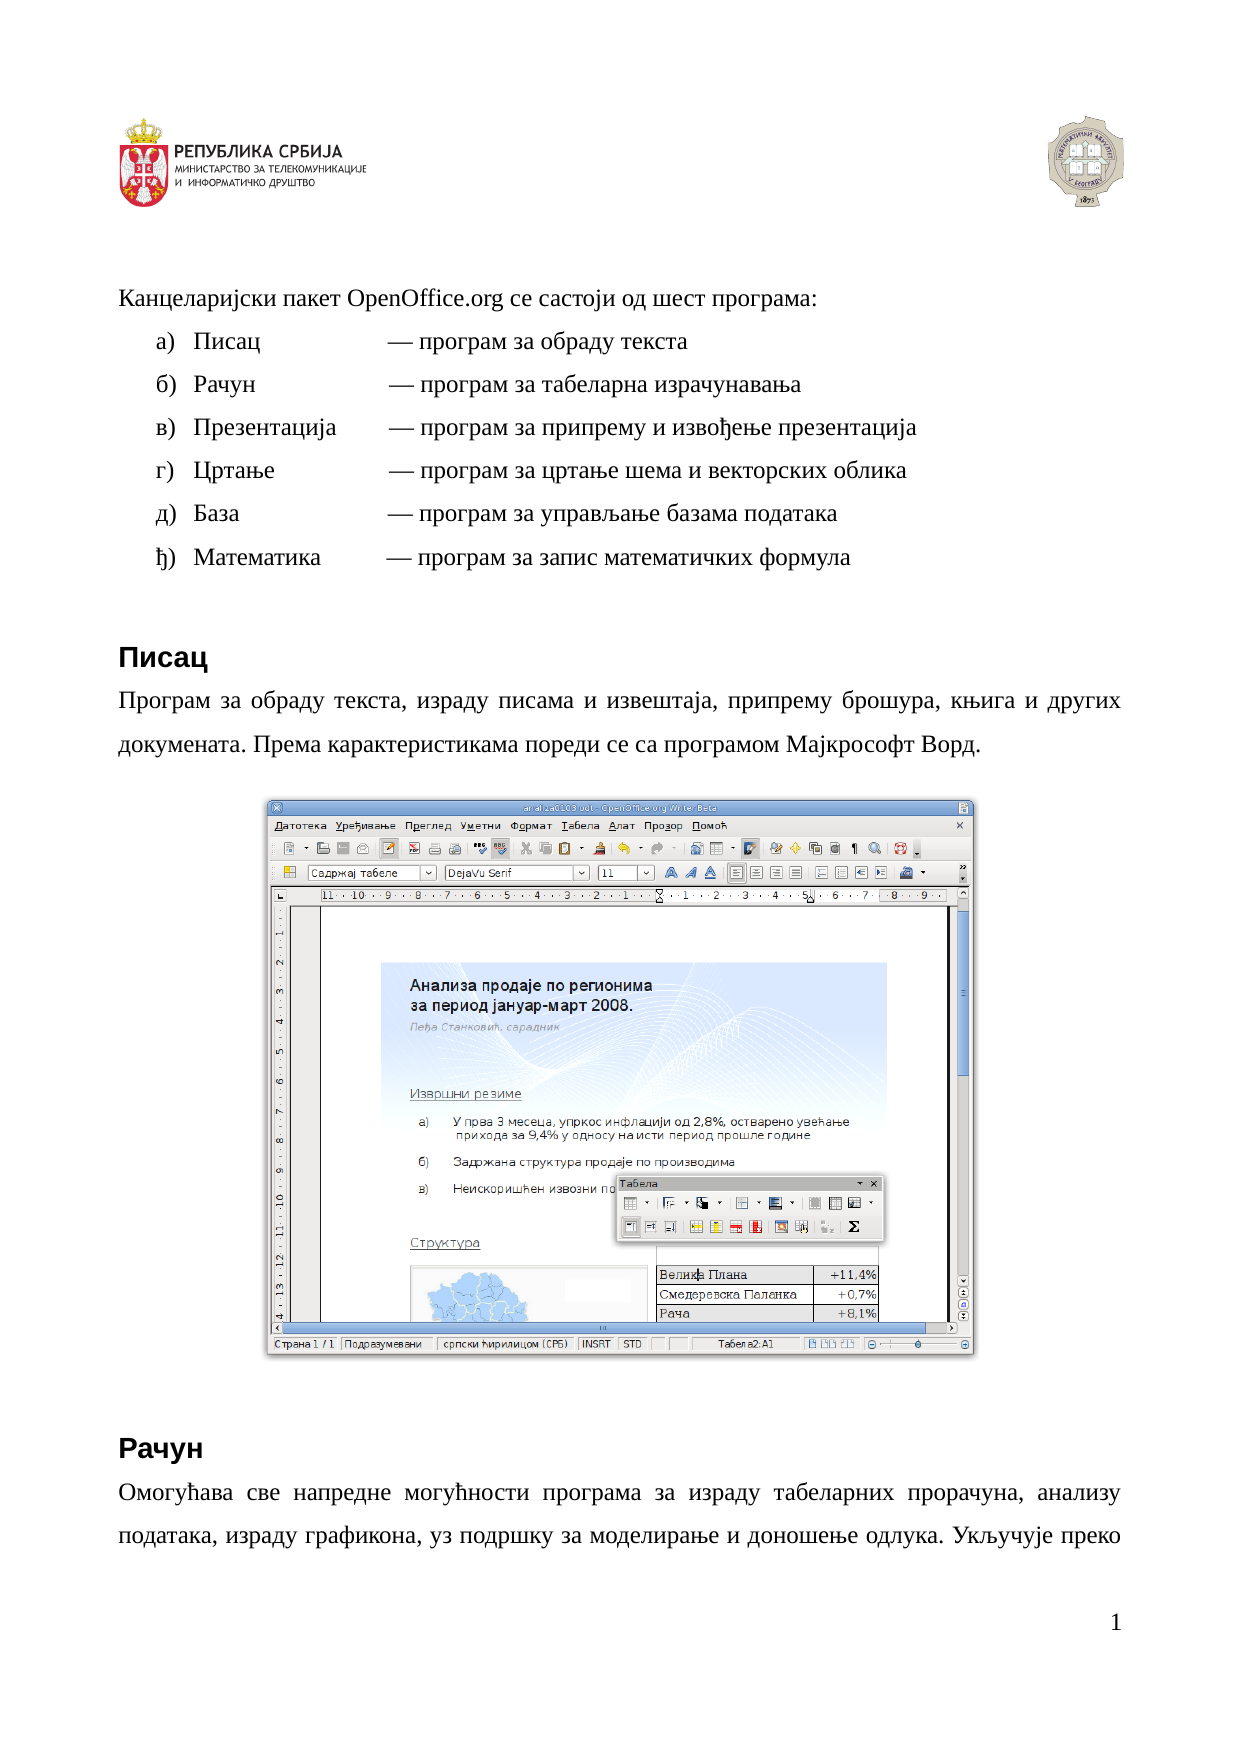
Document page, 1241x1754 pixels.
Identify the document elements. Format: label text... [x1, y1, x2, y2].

subtitle Писац [118, 639, 1122, 673]
picture [260, 795, 980, 1362]
list Математика — програм за запис математичких формула [156, 542, 1122, 570]
text Омогућава све напредне могућности програма за израду табеларних прорачуна, анализу података, израду графикона, уз подршку за моделирање и доношење одлука. Укључује преко [118, 1477, 1122, 1548]
subtitle Рачун [118, 1431, 1122, 1464]
text Канцеларијски пакет OpenOffice.org се састоји од шест програма: [118, 283, 1122, 312]
list База — програм за управљање базама података [156, 498, 1122, 527]
list Цртање — програм за цртање шема и векторских облика [156, 455, 1122, 484]
list Писац — програм за обраду текста [156, 326, 1122, 355]
list Рачун — програм за табеларна израчунавања [156, 369, 1122, 398]
picture [1047, 116, 1124, 207]
list Презентација — програм за припрему и извођење презентација [156, 412, 1122, 441]
text Програм за обраду текста, израду писама и извештаја, припрему брошура, књига и других докумената. Према карактеристикама пореди се са програмом Мајкрософт Ворд. [118, 686, 1122, 757]
picture [119, 118, 367, 207]
